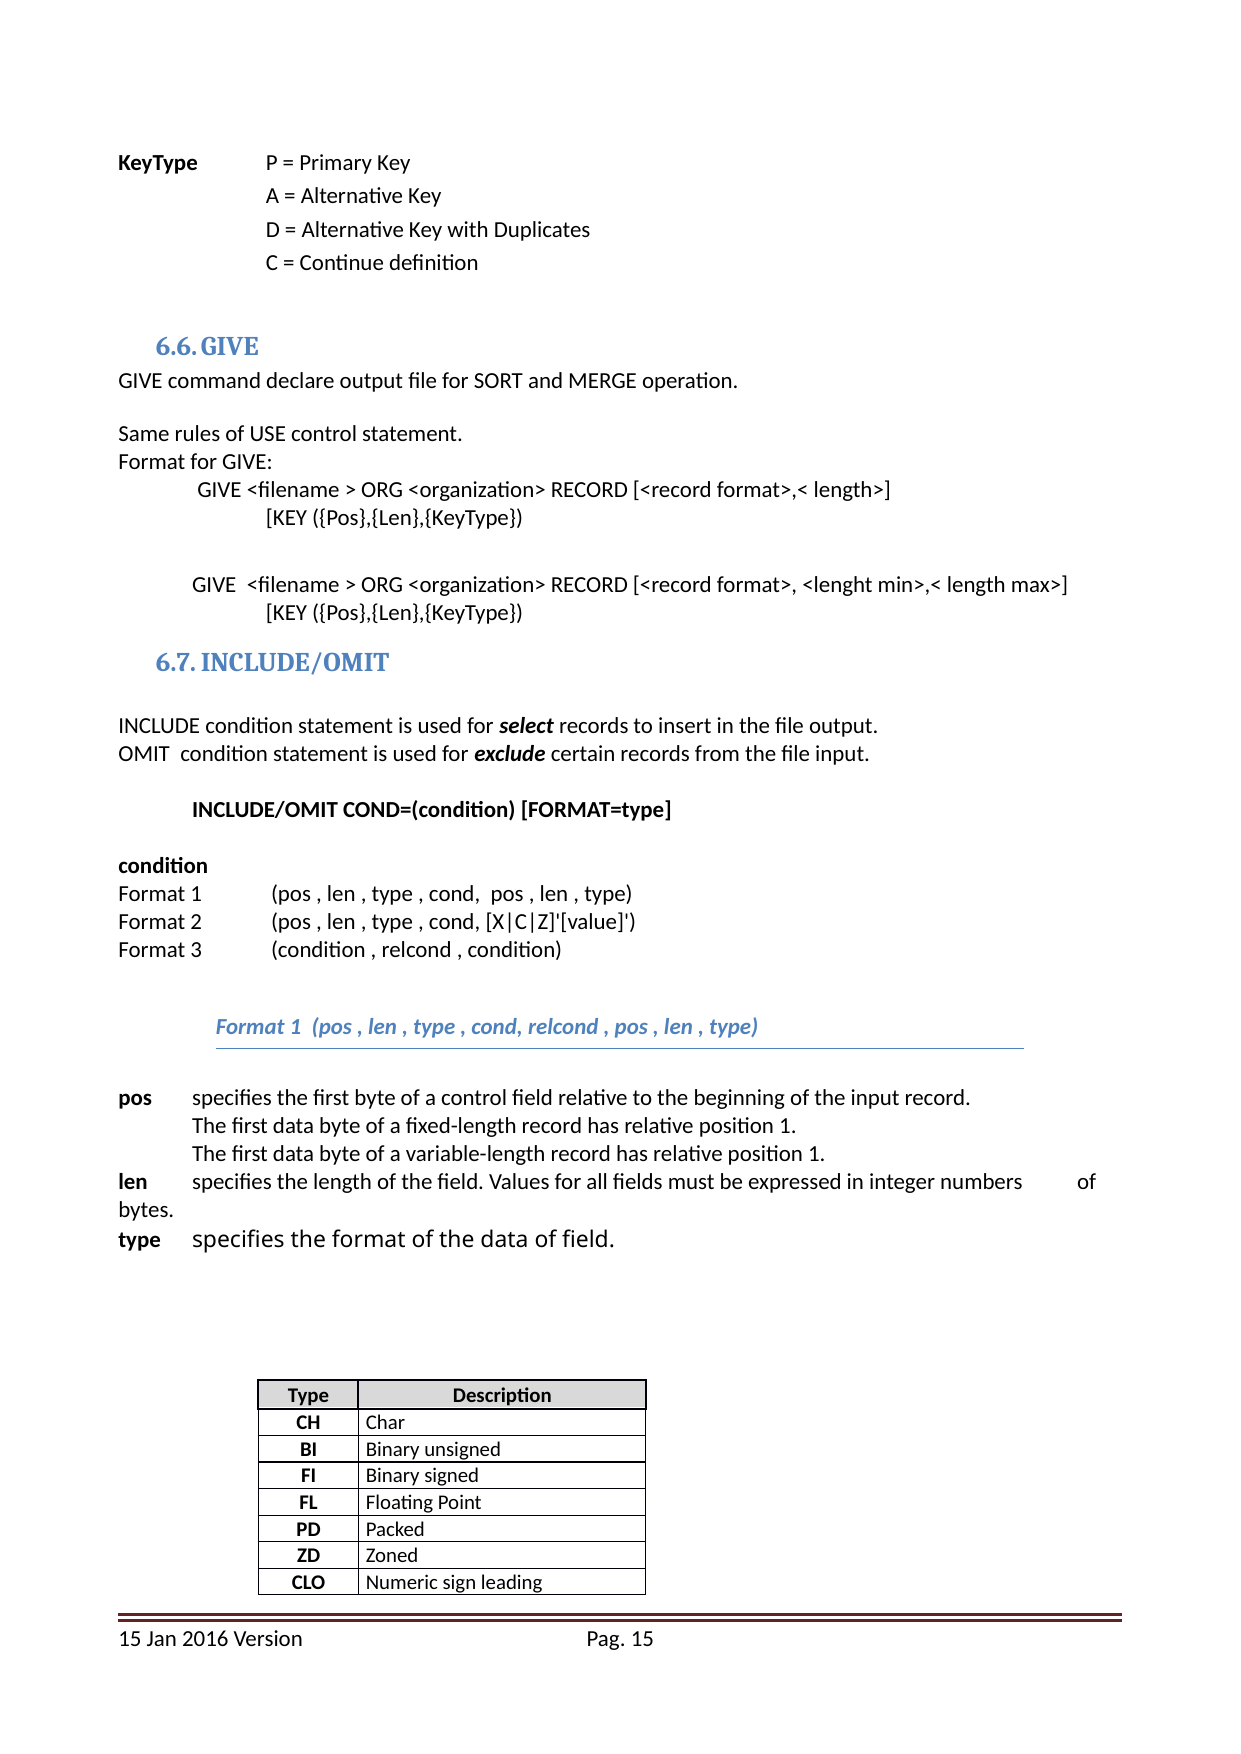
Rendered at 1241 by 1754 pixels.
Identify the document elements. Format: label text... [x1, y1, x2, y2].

table_cell CLO [259, 1569, 358, 1594]
text The first data byte of a fixed-length record has relative position 1. [118, 1111, 1122, 1139]
text type specifies the format of the data of field. [118, 1223, 1122, 1254]
text Same rules of USE control statement. [118, 419, 1122, 447]
text The first data byte of a variable-length record has relative position 1. [118, 1139, 1122, 1167]
text C = Continue definition [118, 248, 1122, 276]
text [KEY ({Pos},{Len},{KeyType}) [118, 503, 1122, 531]
list GIVE [156, 331, 1122, 362]
text Format 1 (pos , len , type , cond, pos , len , type) [118, 879, 1122, 907]
table_header Type [259, 1381, 357, 1407]
table_cell PD [259, 1516, 358, 1541]
text pos specifies the first byte of a control field relative to the beginning of the input record. [118, 1083, 1122, 1111]
table_cell Char [359, 1410, 645, 1435]
table_cell ZD [259, 1542, 358, 1568]
text len specifies the length of the field. Values for all fields must be expressed in integer numbers of bytes. [118, 1167, 1122, 1223]
text GIVE <filename > ORG <organization> RECORD [<record format>,< length>] [118, 475, 1122, 503]
text A = Alternative Key [118, 181, 1122, 209]
text Format 2 (pos , len , type , cond, [X|C|Z]'[value]') [118, 907, 1122, 935]
text condition [118, 851, 1122, 879]
text INCLUDE condition statement is used for select records to insert in the file output. [118, 711, 1122, 739]
text GIVE <filename > ORG <organization> RECORD [<record format>, <lenght min>,< length max>] [KEY ({Pos},{Len},{KeyType}) [118, 571, 1122, 627]
table_cell FI [259, 1463, 358, 1488]
text Format 1 (pos , len , type , cond, relcond , pos , len , type) [216, 1012, 1024, 1048]
table_cell Zoned [359, 1542, 645, 1568]
list INCLUDE/OMIT [156, 647, 1122, 678]
table_cell Binary unsigned [359, 1436, 645, 1461]
text INCLUDE/OMIT COND=(condition) [FORMAT=type] [118, 795, 1122, 823]
table_cell CH [259, 1410, 358, 1435]
text Format for GIVE: [118, 447, 1122, 475]
table_cell Binary signed [359, 1463, 645, 1488]
table_cell Floating Point [359, 1489, 645, 1514]
table_cell BI [259, 1436, 358, 1461]
table_header Description [359, 1381, 645, 1407]
text KeyType P = Primary Key [118, 148, 1122, 176]
text D = Alternative Key with Duplicates [118, 215, 1122, 243]
text GIVE command declare output file for SORT and MERGE operation. [118, 366, 1122, 394]
text Format 3 (condition , relcond , condition) [118, 935, 1122, 963]
text OMIT condition statement is used for exclude certain records from the file input. [118, 739, 1122, 767]
table_cell Packed [359, 1516, 645, 1541]
table_cell FL [259, 1489, 358, 1514]
table_cell Numeric sign leading [359, 1569, 645, 1594]
